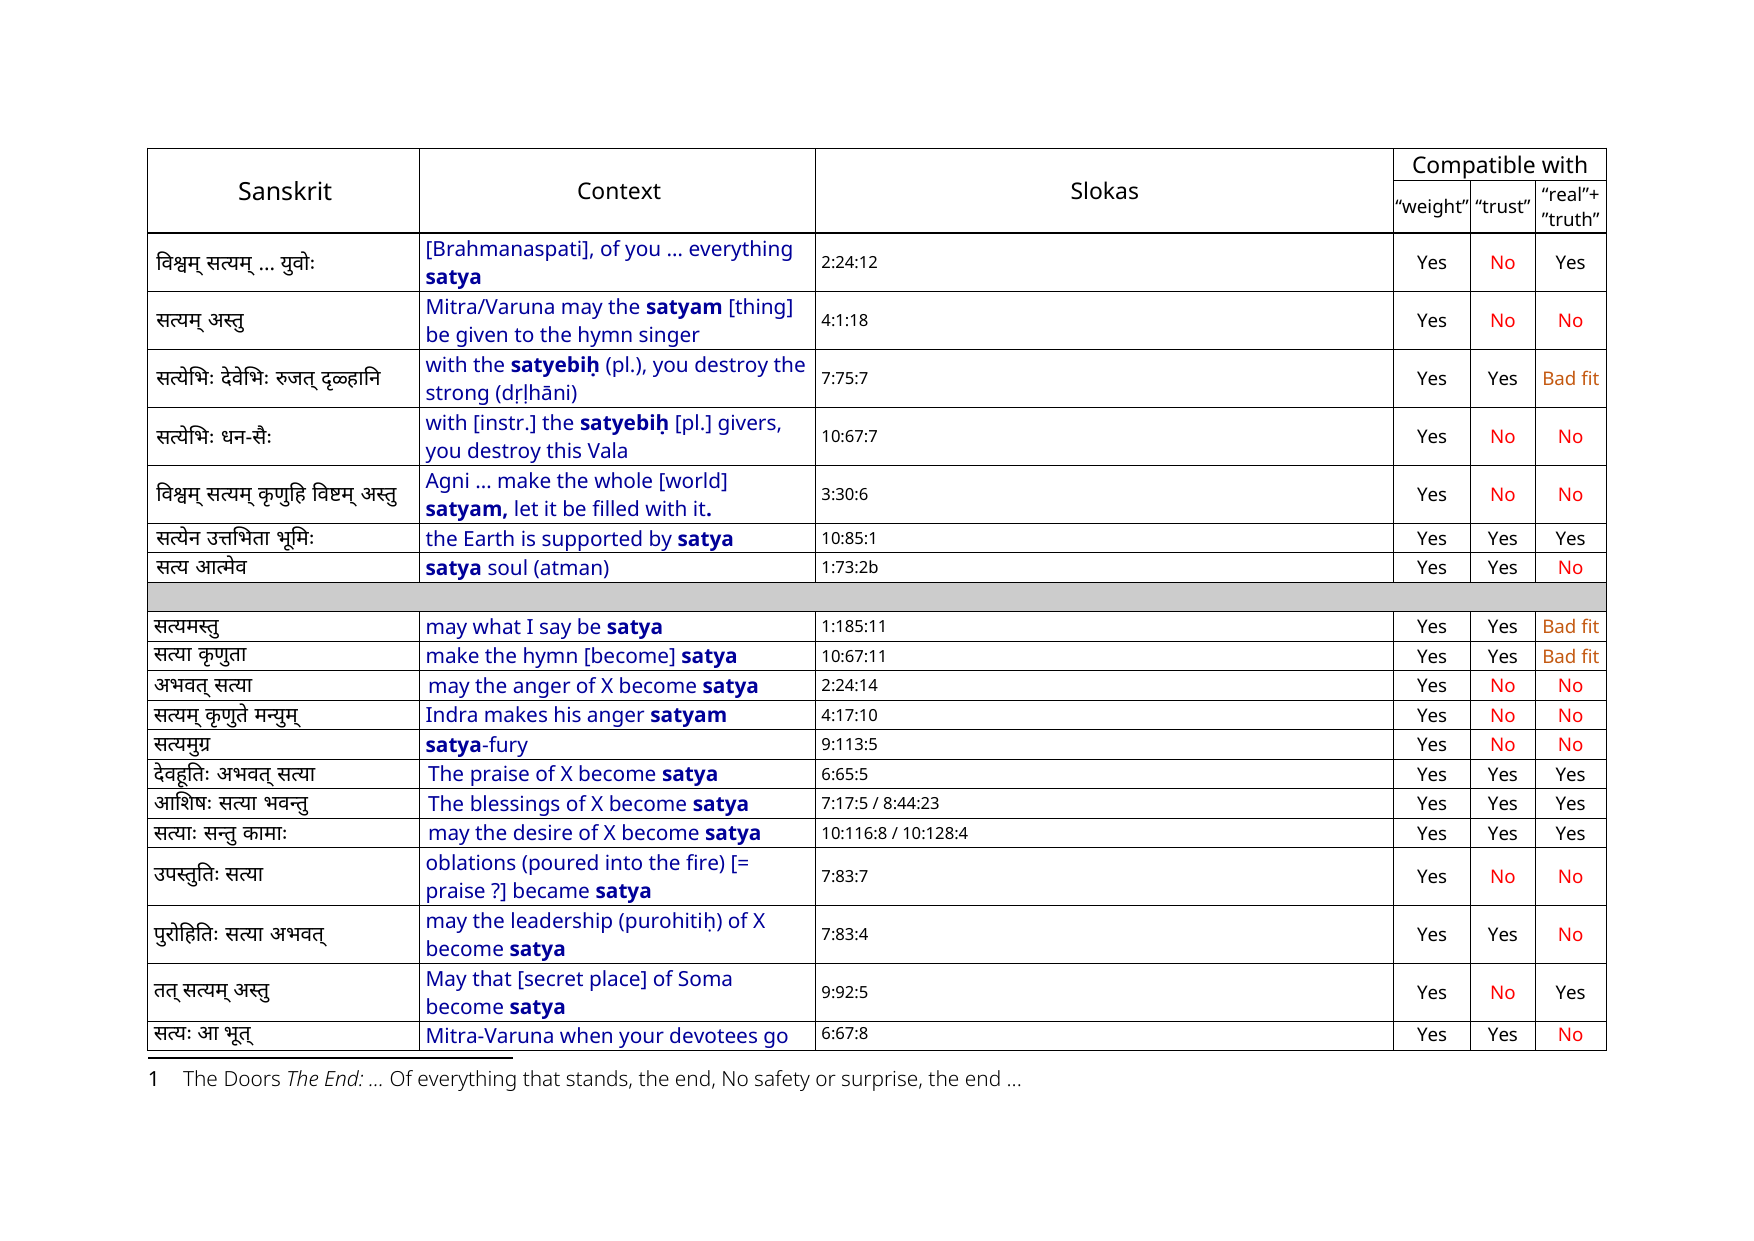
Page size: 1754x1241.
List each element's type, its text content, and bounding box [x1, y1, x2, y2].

table_cell No [1471, 671, 1535, 699]
table_cell विश्वम् सत्यम् कृणुहि विष्टम् अस्तु [148, 466, 419, 523]
table_cell 10:85:1 [816, 524, 1393, 552]
table_cell विश्वम् सत्यम् ... युवोः [148, 234, 419, 291]
table_cell 4:1:18 [816, 292, 1393, 349]
table_cell उपस्तुतिः सत्या [148, 848, 419, 905]
table_cell Yes [1471, 553, 1535, 582]
table_cell सत्याः सन्तु कामाः [148, 819, 419, 847]
table_cell with [instr.] the satyebiḥ [pl.] givers, you destroy this Vala [420, 408, 815, 465]
table_cell No [1536, 848, 1606, 905]
table_cell No [1471, 466, 1535, 523]
table_cell may the anger of X become satya [420, 671, 815, 699]
table_cell 6:65:5 [816, 760, 1393, 788]
table_cell Yes [1471, 906, 1535, 963]
table_cell Yes [1394, 964, 1470, 1021]
table_cell Bad fit [1536, 642, 1606, 670]
table_cell Yes [1394, 292, 1470, 349]
table_cell with the satyebiḥ (pl.), you destroy the strong (dṛḷhāni) [420, 350, 815, 407]
table_cell Yes [1394, 642, 1470, 670]
table_cell may what I say be satya [420, 612, 815, 641]
table_cell Yes [1536, 234, 1606, 291]
table_cell Yes [1394, 408, 1470, 465]
table_cell 2:24:14 [816, 671, 1393, 699]
table_cell Yes [1394, 350, 1470, 407]
table_cell देवहूतिः अभवत् सत्या [148, 760, 419, 788]
table_cell सत्यमुग्र [148, 730, 419, 758]
table_cell Bad fit [1536, 612, 1606, 641]
table_cell Yes [1394, 671, 1470, 699]
table_cell Yes [1394, 612, 1470, 641]
table_cell Yes [1394, 524, 1470, 552]
table_cell Yes [1536, 524, 1606, 552]
table_cell Yes [1394, 789, 1470, 817]
table_cell अभवत् सत्या [148, 671, 419, 699]
table_cell Yes [1394, 1022, 1470, 1050]
table_cell Yes [1394, 234, 1470, 291]
table_cell No [1471, 292, 1535, 349]
table_cell 4:17:10 [816, 701, 1393, 729]
table_cell Yes [1394, 553, 1470, 582]
table_cell सत्यः आ भूत् [148, 1022, 419, 1050]
table_cell satya soul (atman) [420, 553, 815, 582]
table_cell सत्येन उत्तभिता भूमिः [148, 524, 419, 552]
table_cell पुरोहितिः सत्या अभवत् [148, 906, 419, 963]
table_cell सत्यम् अस्तु [148, 292, 419, 349]
table_cell May that [secret place] of Soma become satya [420, 964, 815, 1021]
table_cell आशिषः सत्या भवन्तु [148, 789, 419, 817]
table_cell No [1536, 408, 1606, 465]
table_cell 9:92:5 [816, 964, 1393, 1021]
table_cell सत्या कृणुता [148, 642, 419, 670]
table_cell The blessings of X become satya [420, 789, 815, 817]
table_cell No [1471, 730, 1535, 758]
table_cell Yes [1394, 466, 1470, 523]
table_cell Yes [1536, 789, 1606, 817]
table_cell No [1536, 906, 1606, 963]
table_cell Yes [1471, 612, 1535, 641]
table_cell Yes [1471, 789, 1535, 817]
table_cell सत्येभिः देवेभिः रुजत् दृळ्हानि [148, 350, 419, 407]
table_cell oblations (poured into the fire) [= praise ?] became satya [420, 848, 815, 905]
table_cell No [1536, 701, 1606, 729]
table_cell [Brahmanaspati], of you … everything satya [420, 234, 815, 291]
table_cell No [1536, 1022, 1606, 1050]
table_cell 10:67:11 [816, 642, 1393, 670]
table_cell Yes [1394, 730, 1470, 758]
table_cell Mitra/Varuna may the satyam [thing] be given to the hymn singer [420, 292, 815, 349]
table_cell 1:73:2b [816, 553, 1393, 582]
table_cell may the leadership (purohitiḥ) of X become satya [420, 906, 815, 963]
table_cell 10:67:7 [816, 408, 1393, 465]
table_cell Yes [1394, 760, 1470, 788]
table_cell 1:185:11 [816, 612, 1393, 641]
table_cell the Earth is supported by satya [420, 524, 815, 552]
table_cell may the desire of X become satya [420, 819, 815, 847]
table_cell make the hymn [become] satya [420, 642, 815, 670]
table_cell satya-fury [420, 730, 815, 758]
table_cell No [1471, 408, 1535, 465]
table_cell The praise of X become satya [420, 760, 815, 788]
table_cell 9:113:5 [816, 730, 1393, 758]
table_cell Yes [1536, 964, 1606, 1021]
table_cell Yes [1536, 819, 1606, 847]
table_cell Yes [1471, 819, 1535, 847]
table_cell No [1471, 848, 1535, 905]
table_cell 7:75:7 [816, 350, 1393, 407]
table_cell Agni … make the whole [world] satyam, let it be filled with it. [420, 466, 815, 523]
table_cell Bad fit [1536, 350, 1606, 407]
table_cell Mitra-Varuna when your devotees go [420, 1022, 815, 1050]
table_cell 2:24:12 [816, 234, 1393, 291]
table_cell Yes [1471, 642, 1535, 670]
table_cell 3:30:6 [816, 466, 1393, 523]
table_cell Yes [1394, 848, 1470, 905]
table_cell 7:83:4 [816, 906, 1393, 963]
table_cell Yes [1471, 1022, 1535, 1050]
table_cell Yes [1394, 701, 1470, 729]
table_cell No [1536, 730, 1606, 758]
table_cell Yes [1471, 350, 1535, 407]
table_cell 6:67:8 [816, 1022, 1393, 1050]
table_cell Indra makes his anger satyam [420, 701, 815, 729]
table_cell 7:17:5 / 8:44:23 [816, 789, 1393, 817]
table_cell तत् सत्यम् अस्तु [148, 964, 419, 1021]
table_cell Yes [1394, 819, 1470, 847]
table_cell No [1471, 234, 1535, 291]
table_cell 7:83:7 [816, 848, 1393, 905]
table_cell No [1471, 701, 1535, 729]
table_cell No [1536, 466, 1606, 523]
table_cell Yes [1394, 906, 1470, 963]
table_cell 10:116:8 / 10:128:4 [816, 819, 1393, 847]
table_cell सत्यमस्तु [148, 612, 419, 641]
table_cell Yes [1471, 760, 1535, 788]
table_cell Yes [1536, 760, 1606, 788]
table_cell सत्येभिः धन-सैः [148, 408, 419, 465]
table_cell सत्य आत्मेव [148, 553, 419, 582]
table_cell Yes [1471, 524, 1535, 552]
table_cell No [1536, 292, 1606, 349]
table_cell No [1536, 671, 1606, 699]
table_cell No [1471, 964, 1535, 1021]
table_cell No [1536, 553, 1606, 582]
table_cell सत्यम् कृणुते मन्युम् [148, 701, 419, 729]
